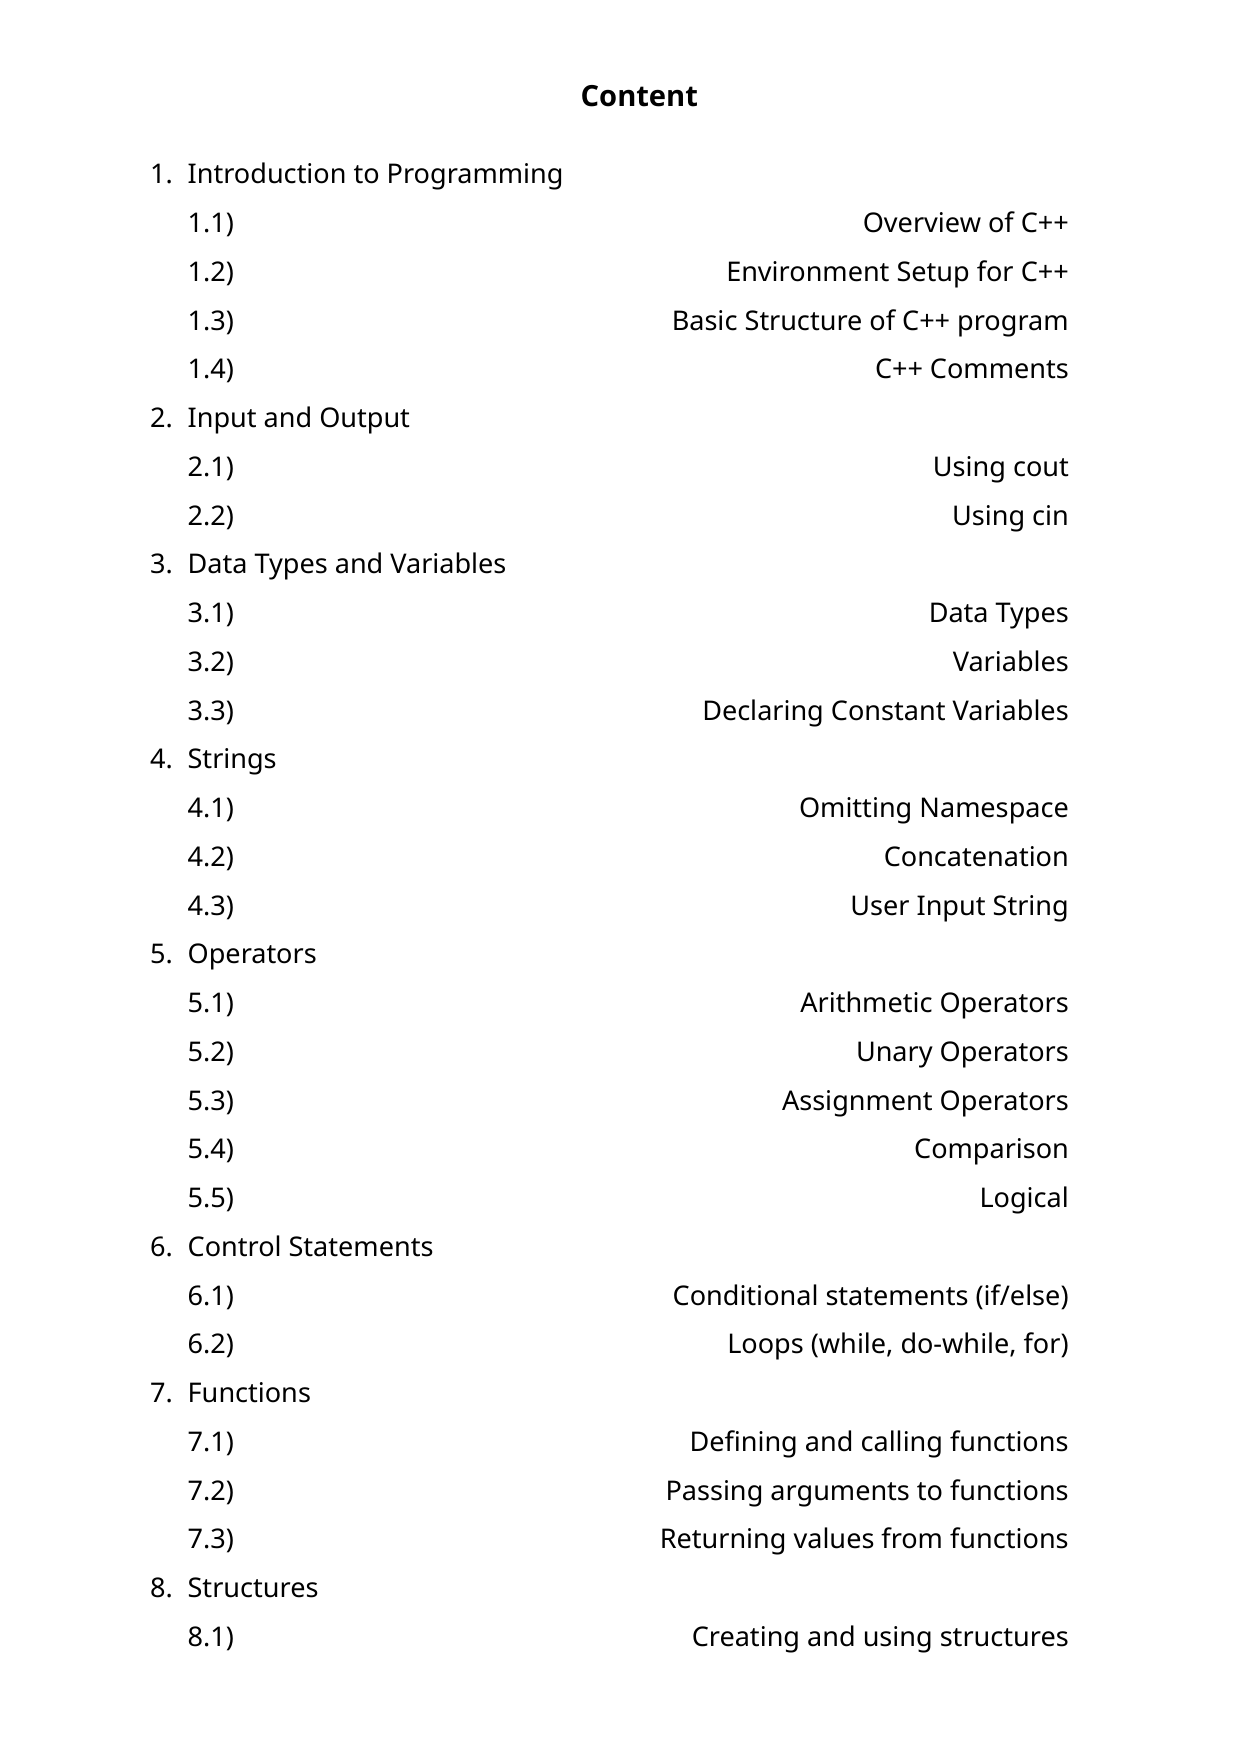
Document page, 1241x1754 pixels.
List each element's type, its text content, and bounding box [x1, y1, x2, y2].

list Overview of C++ [187, 203, 1166, 240]
list Functions [150, 1373, 1166, 1410]
list Loops (while, do-while, for) [187, 1325, 1166, 1362]
list Basic Structure of C++ program [187, 301, 1166, 338]
list Creating and using structures [187, 1617, 1166, 1654]
list Assignment Operators [187, 1081, 1166, 1118]
list Comparison [187, 1130, 1166, 1167]
list Data Types [187, 593, 1166, 630]
list Unary Operators [187, 1032, 1166, 1069]
list Arithmetic Operators [187, 983, 1166, 1020]
list C++ Comments [187, 350, 1166, 387]
list Passing arguments to functions [187, 1471, 1166, 1508]
list Operators [150, 935, 1166, 972]
list Structures [150, 1568, 1166, 1605]
list Strings [150, 740, 1166, 777]
list User Input String [187, 886, 1166, 923]
list Variables [187, 642, 1166, 679]
list Environment Setup for C++ [187, 252, 1166, 289]
list Data Types and Variables [150, 545, 1166, 582]
text Content [112, 75, 1166, 115]
list Logical [187, 1178, 1166, 1215]
list Using cout [187, 447, 1166, 484]
list Omitting Namespace [187, 788, 1166, 825]
list Using cin [187, 496, 1166, 533]
list Conditional statements (if/else) [187, 1276, 1166, 1313]
list Introduction to Programming [150, 155, 1166, 192]
list Defining and calling functions [187, 1422, 1166, 1459]
list Concatenation [187, 837, 1166, 874]
list Input and Output [150, 398, 1166, 435]
list Control Statements [150, 1227, 1166, 1264]
list Returning values from functions [187, 1520, 1166, 1557]
list Declaring Constant Variables [187, 691, 1166, 728]
